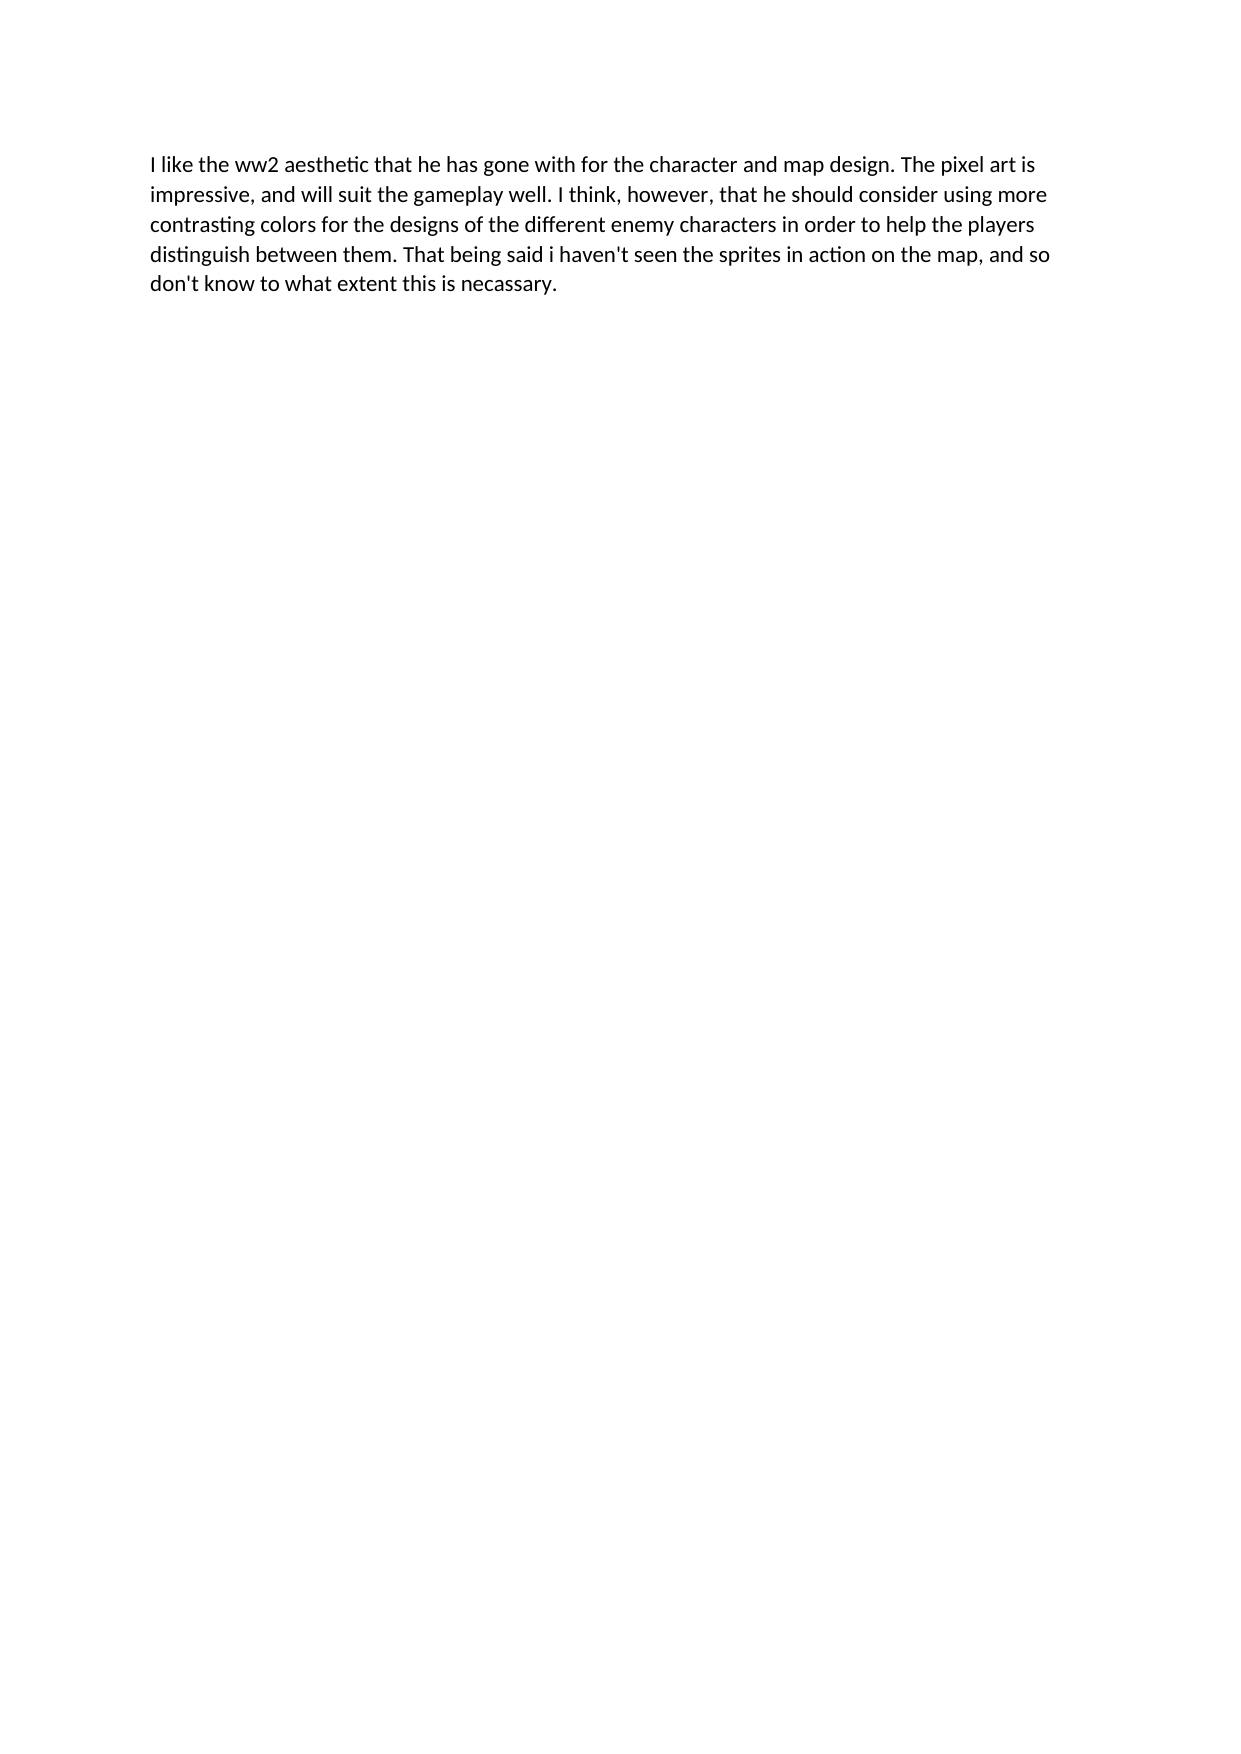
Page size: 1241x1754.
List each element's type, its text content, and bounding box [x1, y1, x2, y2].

text I like the ww2 aesthetic that he has gone with for the character and map design. The pixel art is impressive, and will suit the gameplay well. I think, however, that he should consider using more contrasting colors for the designs of the different enemy characters in order to help the players distinguish between them. That being said i haven't seen the sprites in action on the map, and so don't know to what extent this is necassary. [150, 150, 1090, 298]
